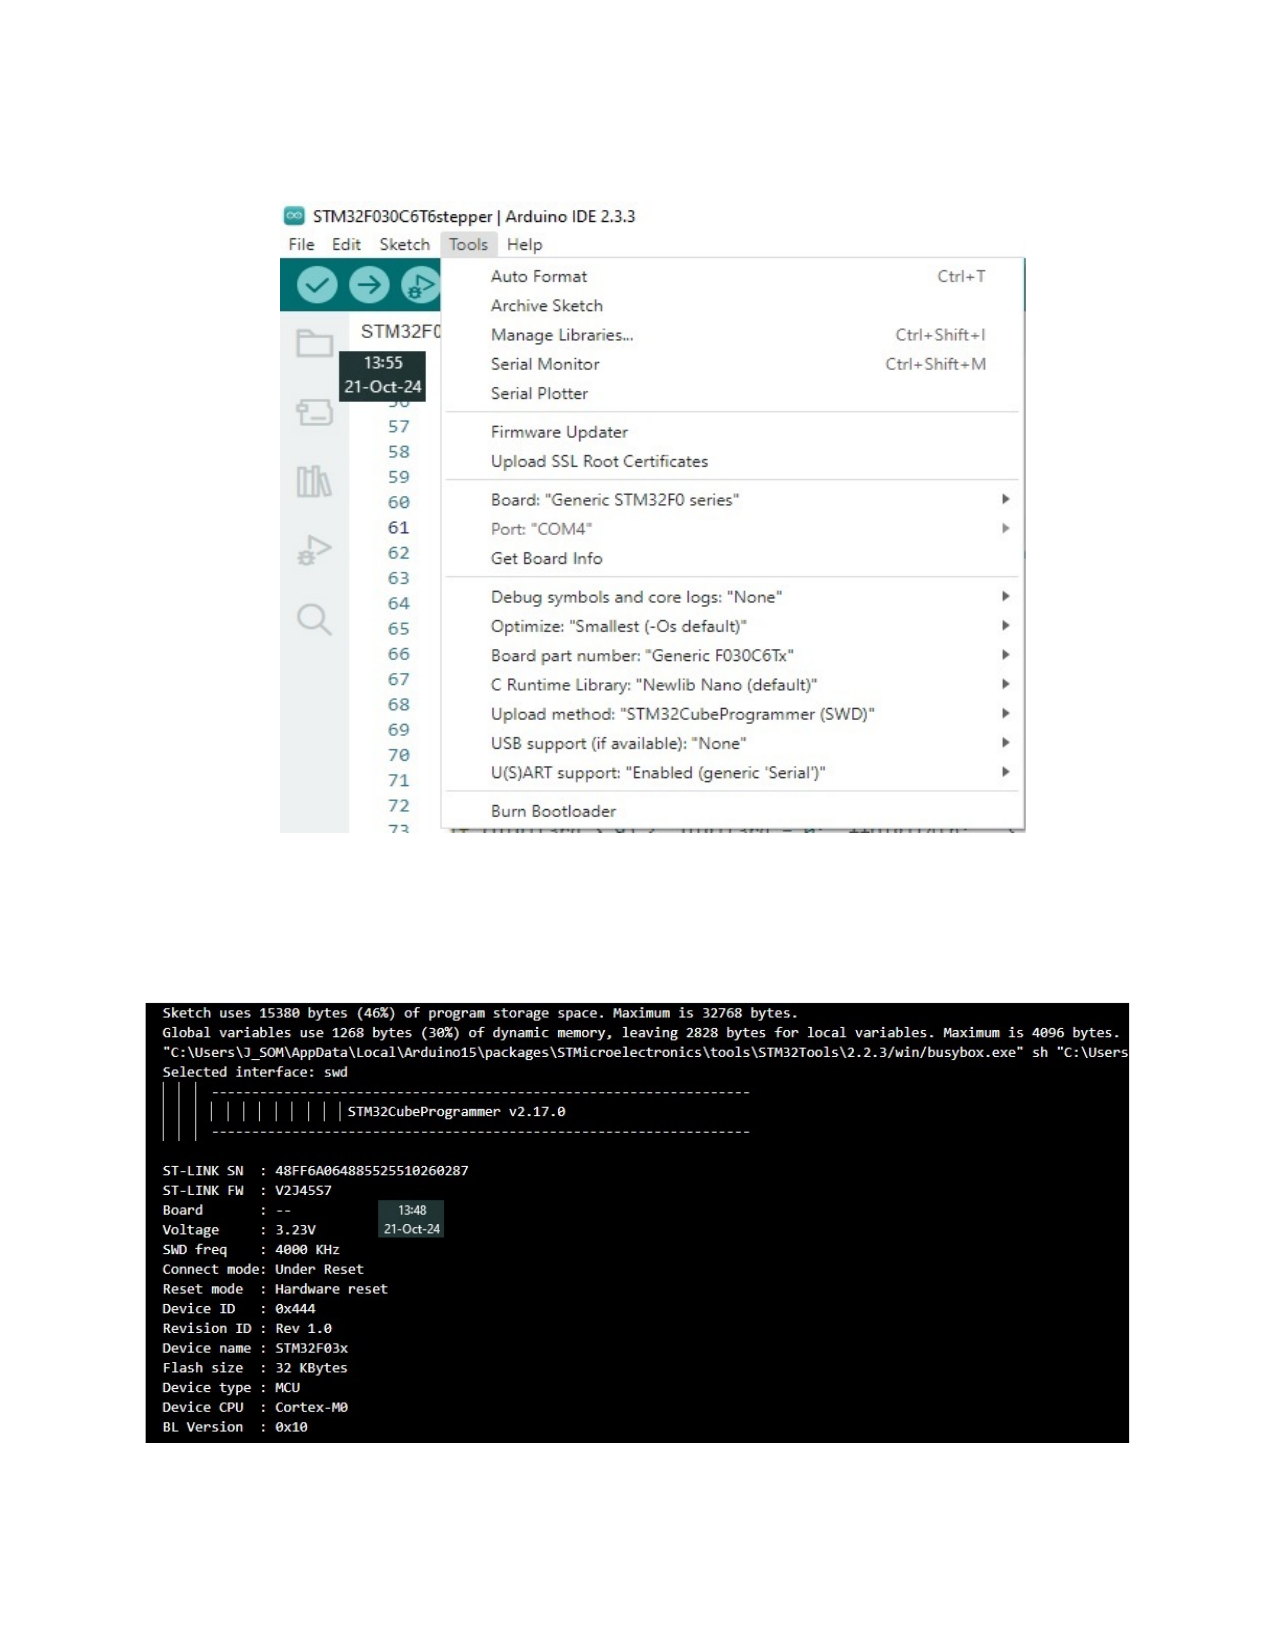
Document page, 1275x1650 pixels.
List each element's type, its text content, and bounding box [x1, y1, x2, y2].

picture [280, 201, 1026, 833]
text pinMode(PA3, OUTPUT); pinMode(PA4, OUTPUT); pinMode(PA5, OUTPUT); //pinMode(PC0, OUTPUT); pinMode(PC1, OUTPUT); pinMode(PC2, OUTPUT); pinMode(PC3, OUTPUT); //pinMode(PC4, OUTPUT); // pinMode(PC5, OUTPUT); pinMode(PC13, OUTPUT); Serial1.println(".........................."); Serial1.print("Baud Rate 2400 : "); Serial1.println("STM32F030C6T6 with Arduino"); Serial1.println("21 October 2024"); Serial1.println("STM32F030C6T6stepper.inO"); Serial1.println(".........................."); digitalWrite(PC13, HIGH); delay(400); digitalWrite(PC13, LOW); delay(400); } void loop() { //digitalWrite(PC0, !digitalRead(PC0)); delay(50); //digitalWrite(PC1, !digitalRead(PC1)); delay(50); //digitalWrite(PC2, !digitalRead(PC2)); delay(50); //digitalWrite(PC3, !digitalRead(PC3)); delay(50); // digitalWrite(PC4, !digitalRead(PC4)); delay(50); // digitalWrite(PC5, !digitalRead(PC5)); delay(50); digitalWrite(PC13, !digitalRead(PC13)); delay(50); digitalWrite(PA0, !digitalRead(PA0)); delay(50); digitalWrite(PA1, !digitalRead(PA1)); delay(50); digitalWrite(PA2, !digitalRead(PA2)); delay(50); digitalWrite(PA3, !digitalRead(PA3)); delay(50); digitalWrite(PA4, !digitalRead(PA4)); delay(50); digitalWrite(PA5, !digitalRead(PA5)); delay(50); myStepper.step(1); // step one step: Serial1.print("steps:"); Serial1.println(stepCount); stepCount++; delay(50); for (int i=0; i<30; i++) { Serial1.print(Digit5th, DEC); Serial1.print(Digit4th, DEC); Serial1.print(Digit3rd, DEC); Serial1.print(Digit2nd, DEC); Serial1.println(tempC, DEC); ++tempC; // increment last digit weight by one and returns the new value of x if (tempC > 9) { tempC = 0; ++Digit2nd; } //last digit statement(s) if (Digit2nd > 9) { Digit2nd = 0; ++Digit3rd; } //2nd digitstatement(s) if (Digit3rd > 9) { Digit3rd = 0; ++Digit4th; } //3rd digitstatement(s) if (Digit4th > 9) { Digit4th = 0; ++Digit5th; } //4th digitstatement(s) if (Digit5th > 6) { Digit5th = 0; } //5th digits max = 60 tonne }} [118, 118, 1157, 176]
picture [145, 1002, 1130, 1443]
